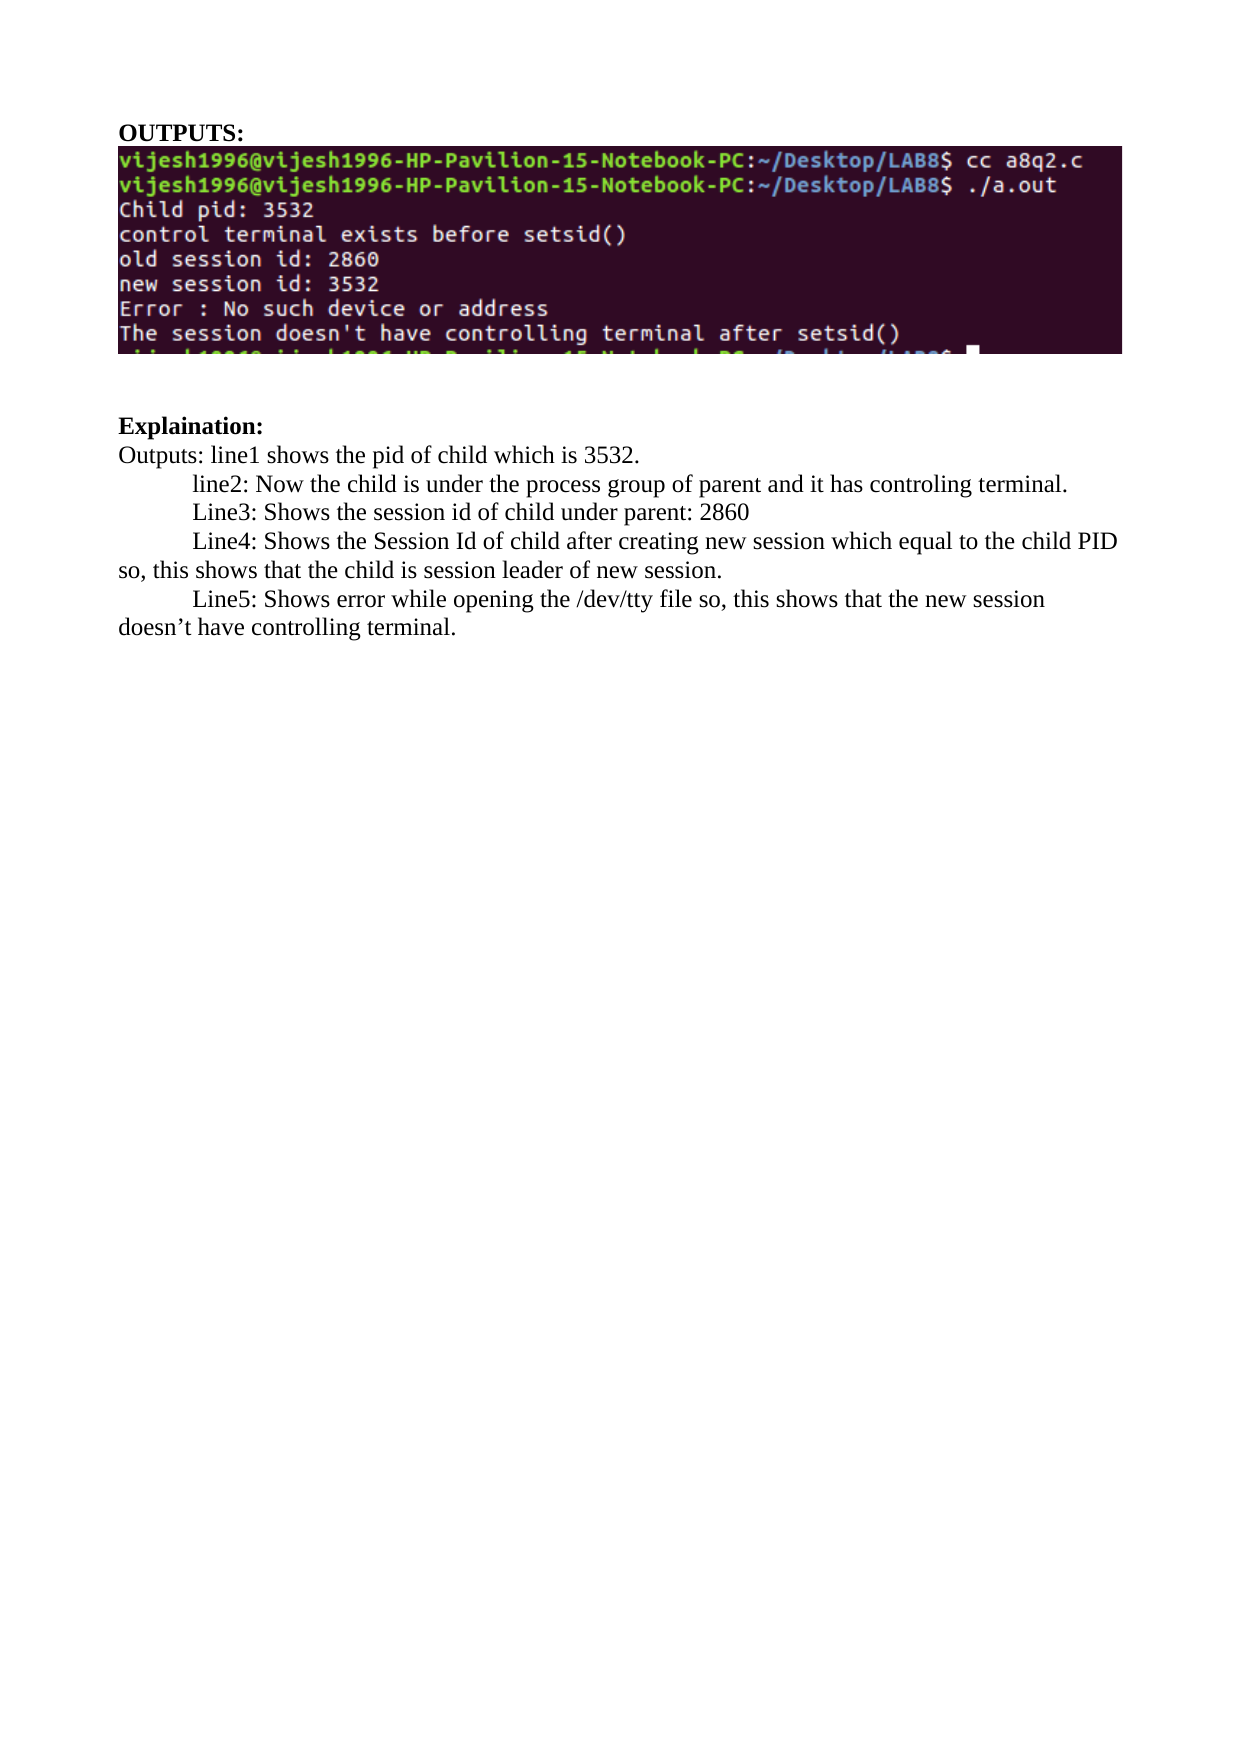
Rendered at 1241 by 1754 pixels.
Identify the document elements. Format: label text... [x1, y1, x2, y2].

text Outputs: line1 shows the pid of child which is 3532. [118, 440, 1122, 469]
text Line5: Shows error while opening the /dev/tty file so, this shows that the new session doesn’t have controlling terminal. [118, 584, 1122, 641]
picture [118, 146, 1123, 354]
text OUTPUTS: [118, 118, 1122, 146]
text Explaination: [118, 411, 1122, 440]
text Line4: Shows the Session Id of child after creating new session which equal to the child PID so, this shows that the child is session leader of new session. [118, 526, 1122, 584]
text line2: Now the child is under the process group of parent and it has controling terminal. [118, 469, 1122, 497]
text Line3: Shows the session id of child under parent: 2860 [118, 497, 1122, 526]
